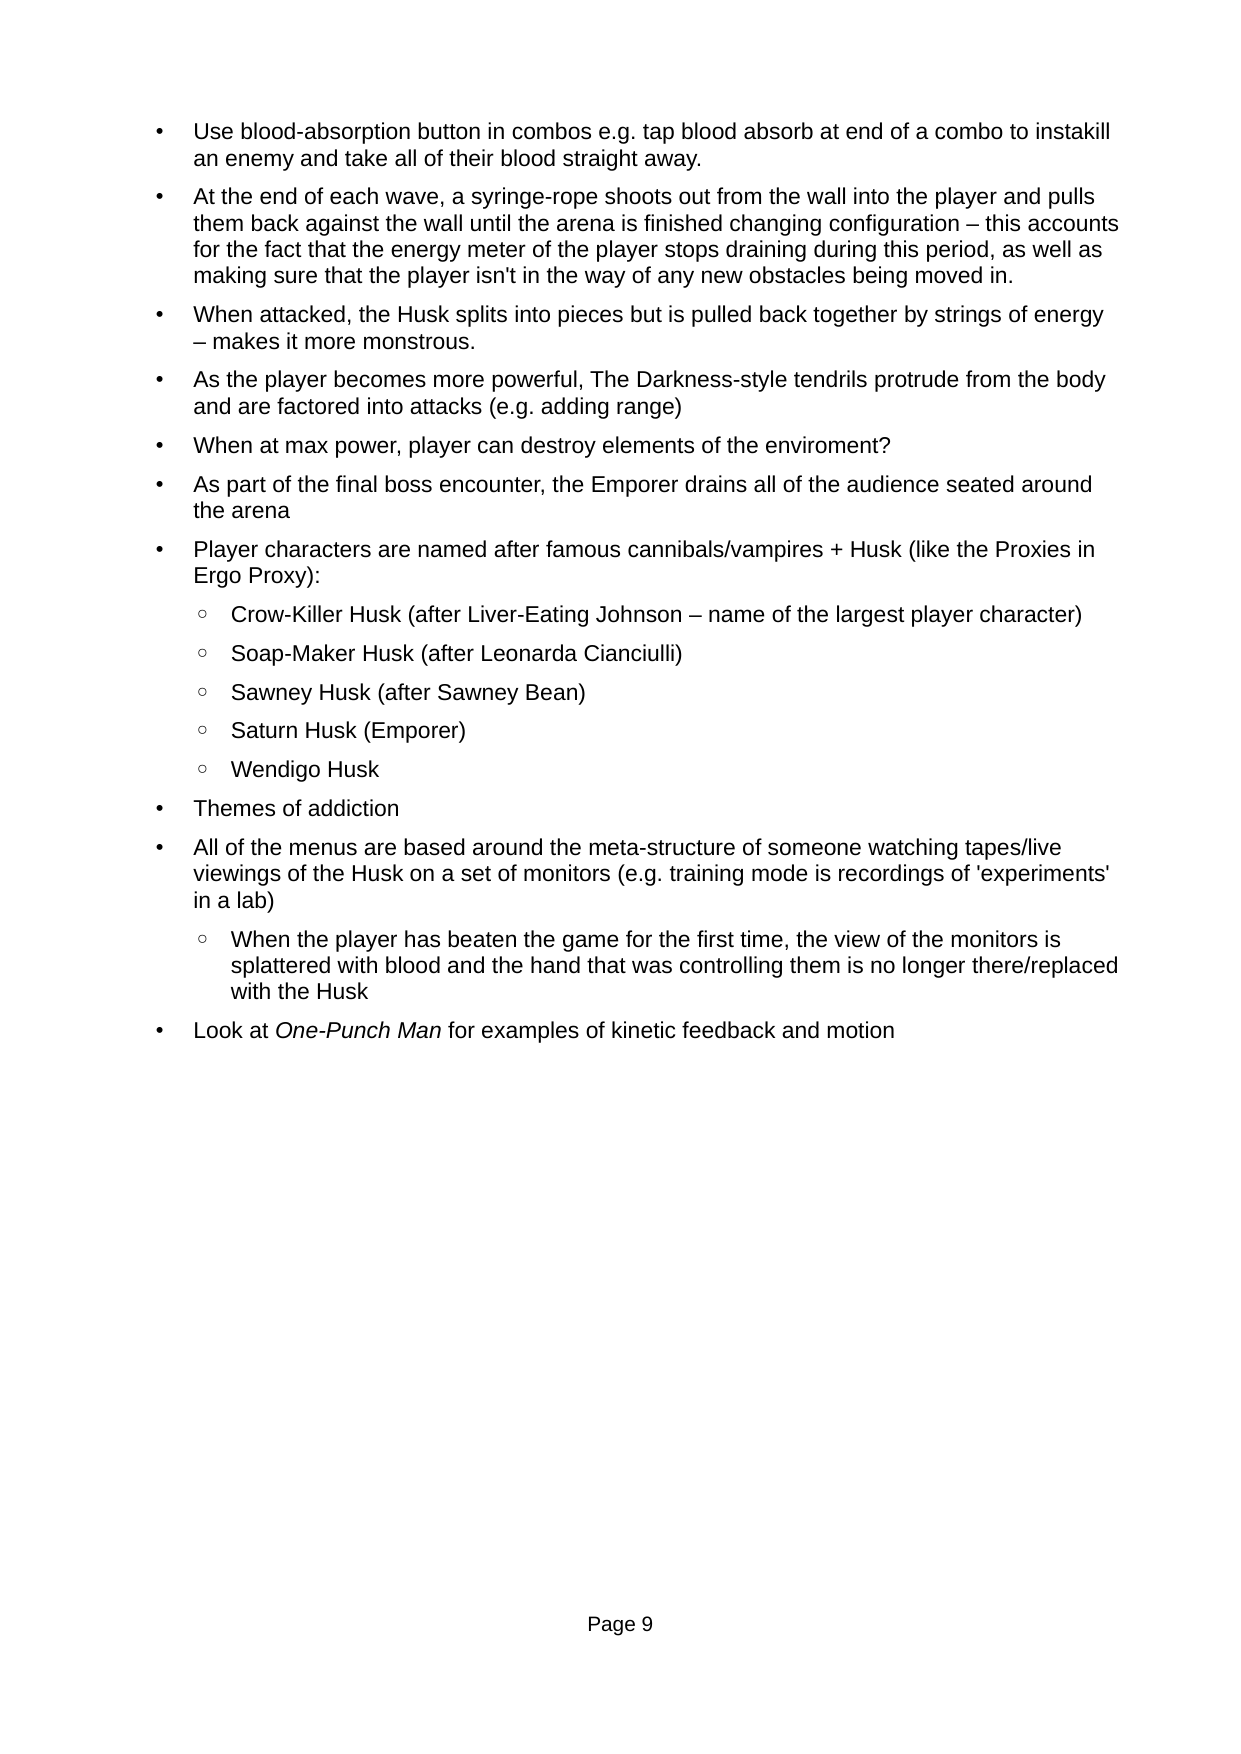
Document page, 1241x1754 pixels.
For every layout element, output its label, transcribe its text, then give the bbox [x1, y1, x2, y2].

list Saturn Husk (Emporer) [193, 717, 1122, 744]
list Soap-Maker Husk (after Leonarda Cianciulli) [193, 640, 1122, 666]
list All of the menus are based around the meta-structure of someone watching tapes/live viewings of the Husk on a set of monitors (e.g. training mode is recordings of 'experiments' in a lab) [156, 834, 1122, 913]
list At the end of each wave, a syringe-rope shoots out from the wall into the player and pulls them back against the wall until the arena is finished changing configuration – this accounts for the fact that the energy meter of the player stops draining during this period, as well as making sure that the player isn't in the way of any new obstacles being moved in. [156, 183, 1122, 289]
list When the player has beaten the game for the first time, the view of the monitors is splattered with blood and the hand that was controlling them is no longer there/replaced with the Husk [193, 926, 1122, 1005]
list When at max power, player can destroy elements of the enviroment? [156, 432, 1122, 458]
list Themes of addiction [156, 795, 1122, 822]
list As the player becomes more powerful, The Darkness-style tendrils protrude from the body and are factored into attacks (e.g. adding range) [156, 366, 1122, 419]
list Crow-Killer Husk (after Liver-Eating Johnson – name of the largest player character) [193, 601, 1122, 627]
list When attacked, the Husk splits into pieces but is pulled back together by strings of energy – makes it more monstrous. [156, 301, 1122, 354]
list Look at One-Punch Man for examples of kinetic feedback and motion [156, 1017, 1122, 1043]
list Player characters are named after famous cannibals/vampires + Husk (like the Proxies in Ergo Proxy): [156, 536, 1122, 588]
list Wendigo Husk [193, 756, 1122, 783]
list Use blood-absorption button in combos e.g. tap blood absorb at end of a combo to instakill an enemy and take all of their blood straight away. [156, 118, 1122, 171]
list Sawney Husk (after Sawney Bean) [193, 679, 1122, 705]
list As part of the final boss encounter, the Emporer drains all of the audience seated around the arena [156, 471, 1122, 523]
